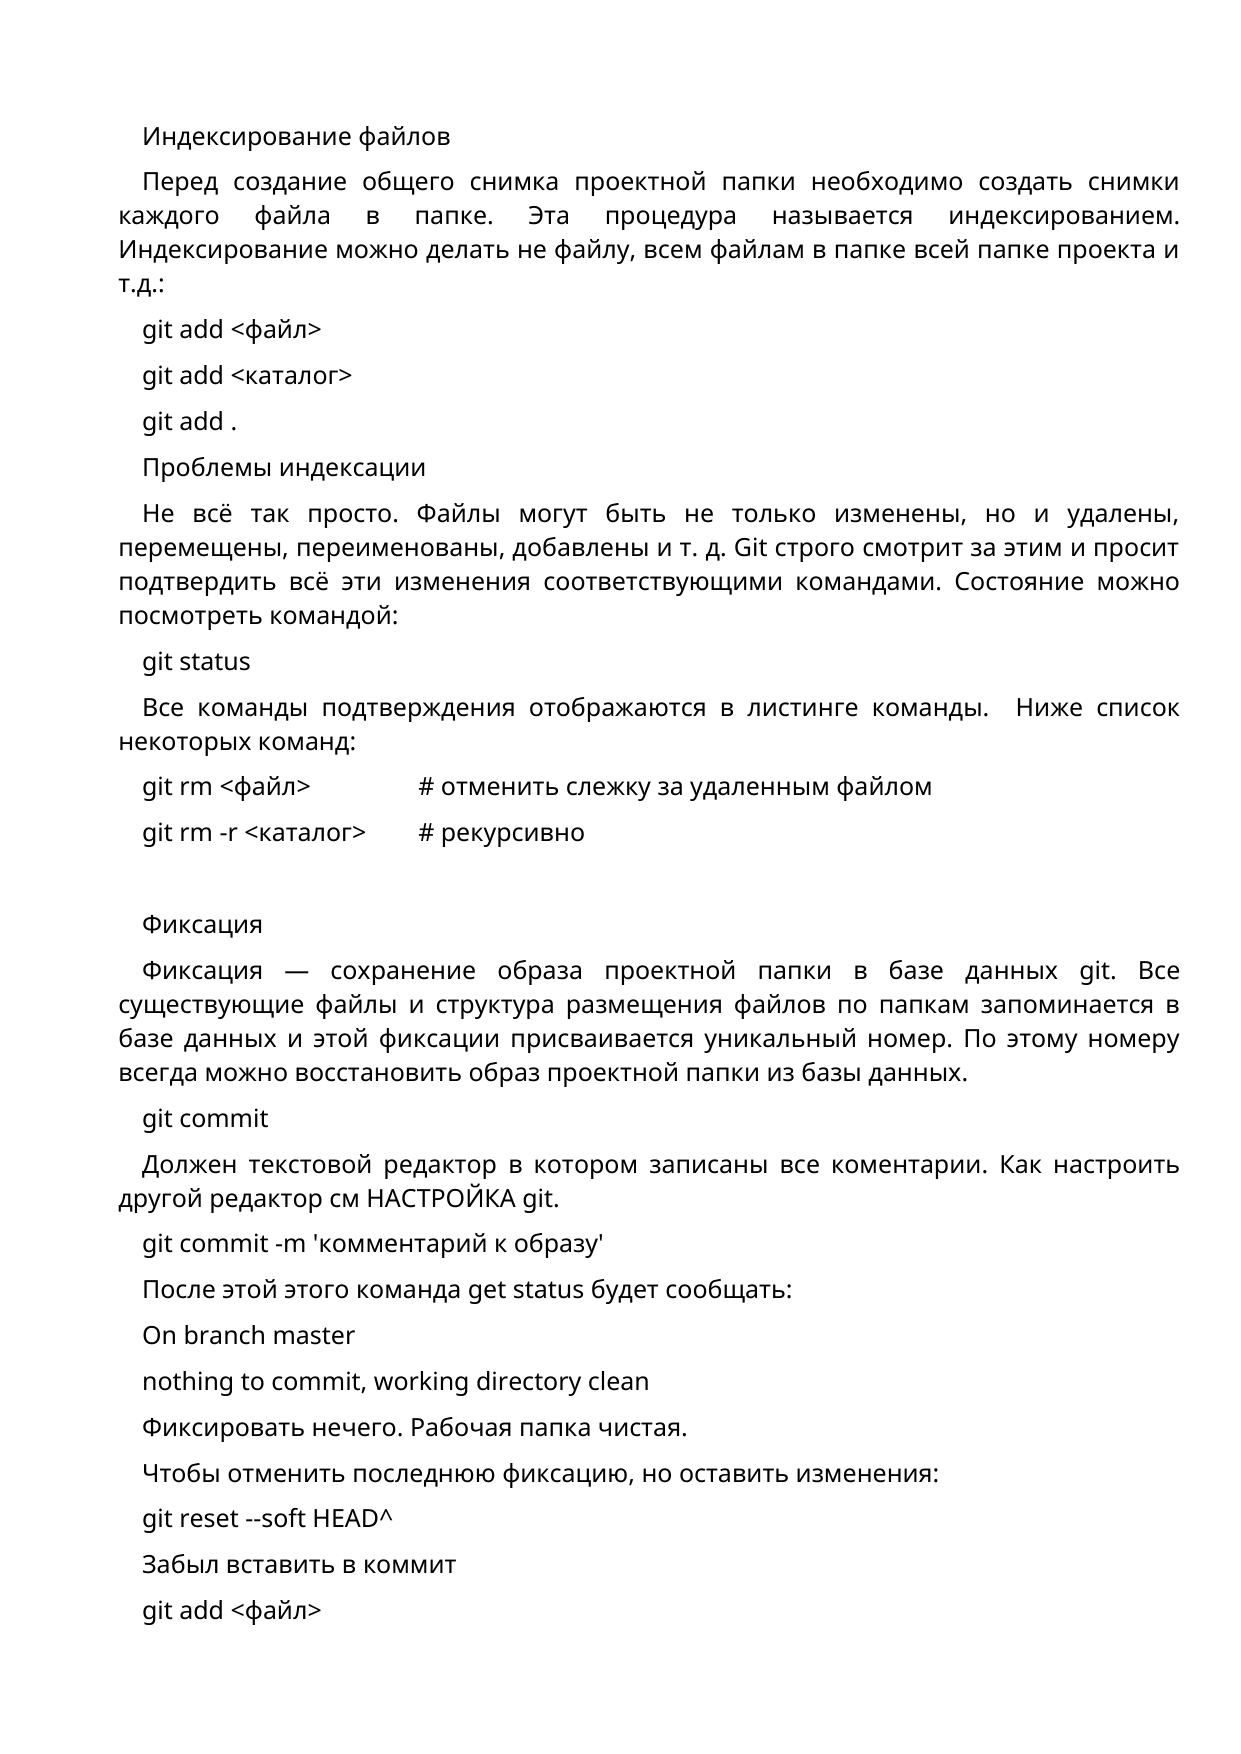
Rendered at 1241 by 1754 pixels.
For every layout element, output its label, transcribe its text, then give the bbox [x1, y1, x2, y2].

text git add . [118, 404, 1181, 438]
text git rm <файл> # отменить слежку за удаленным файлом [118, 769, 1181, 803]
text Не всё так просто. Файлы могут быть не только изменены, но и удалены, перемещены, переименованы, добавлены и т. д. Git строго смотрит за этим и просит подтвердить всё эти изменения соответствующими командами. Состояние можно посмотреть командой: [118, 495, 1181, 632]
text git status [118, 643, 1181, 677]
text Перед создание общего снимка проектной папки необходимо создать снимки каждого файла в папке. Эта процедура называется индексированием. Индексирование можно делать не файлу, всем файлам в папке всей папке проекта и т.д.: [118, 164, 1181, 300]
text git add <каталог> [118, 358, 1181, 392]
text Проблемы индексации [118, 449, 1181, 483]
text Индексирование файлов [118, 118, 1181, 152]
text Фиксация [118, 907, 1181, 941]
text nothing to commit, working directory clean [118, 1364, 1181, 1398]
text On branch master [118, 1318, 1181, 1352]
text Фиксация — сохранение образа проектной папки в базе данных git. Все существующие файлы и структура размещения файлов по папкам запоминается в базе данных и этой фиксации присваивается уникальный номер. По этому номеру всегда можно восстановить образ проектной папки из базы данных. [118, 952, 1181, 1089]
text Чтобы отменить последнюю фиксацию, но оставить изменения: [118, 1455, 1181, 1489]
text git add <файл> [118, 1593, 1181, 1627]
text git commit [118, 1100, 1181, 1134]
text git reset --soft HEAD^ [118, 1501, 1181, 1535]
text После этой этого команда get status будет сообщать: [118, 1272, 1181, 1306]
text Фиксировать нечего. Рабочая папка чистая. [118, 1409, 1181, 1443]
text git add <файл> [118, 312, 1181, 346]
text git rm -r <каталог> # рекурсивно [118, 815, 1181, 849]
text git commit -m 'комментарий к образу' [118, 1226, 1181, 1260]
text Должен текстовой редактор в котором записаны все коментарии. Как настроить другой редактор см НАСТРОЙКА git. [118, 1146, 1181, 1214]
text Забыл вставить в коммит [118, 1547, 1181, 1581]
text Все команды подтверждения отображаются в листинге команды. Ниже список некоторых команд: [118, 689, 1181, 757]
